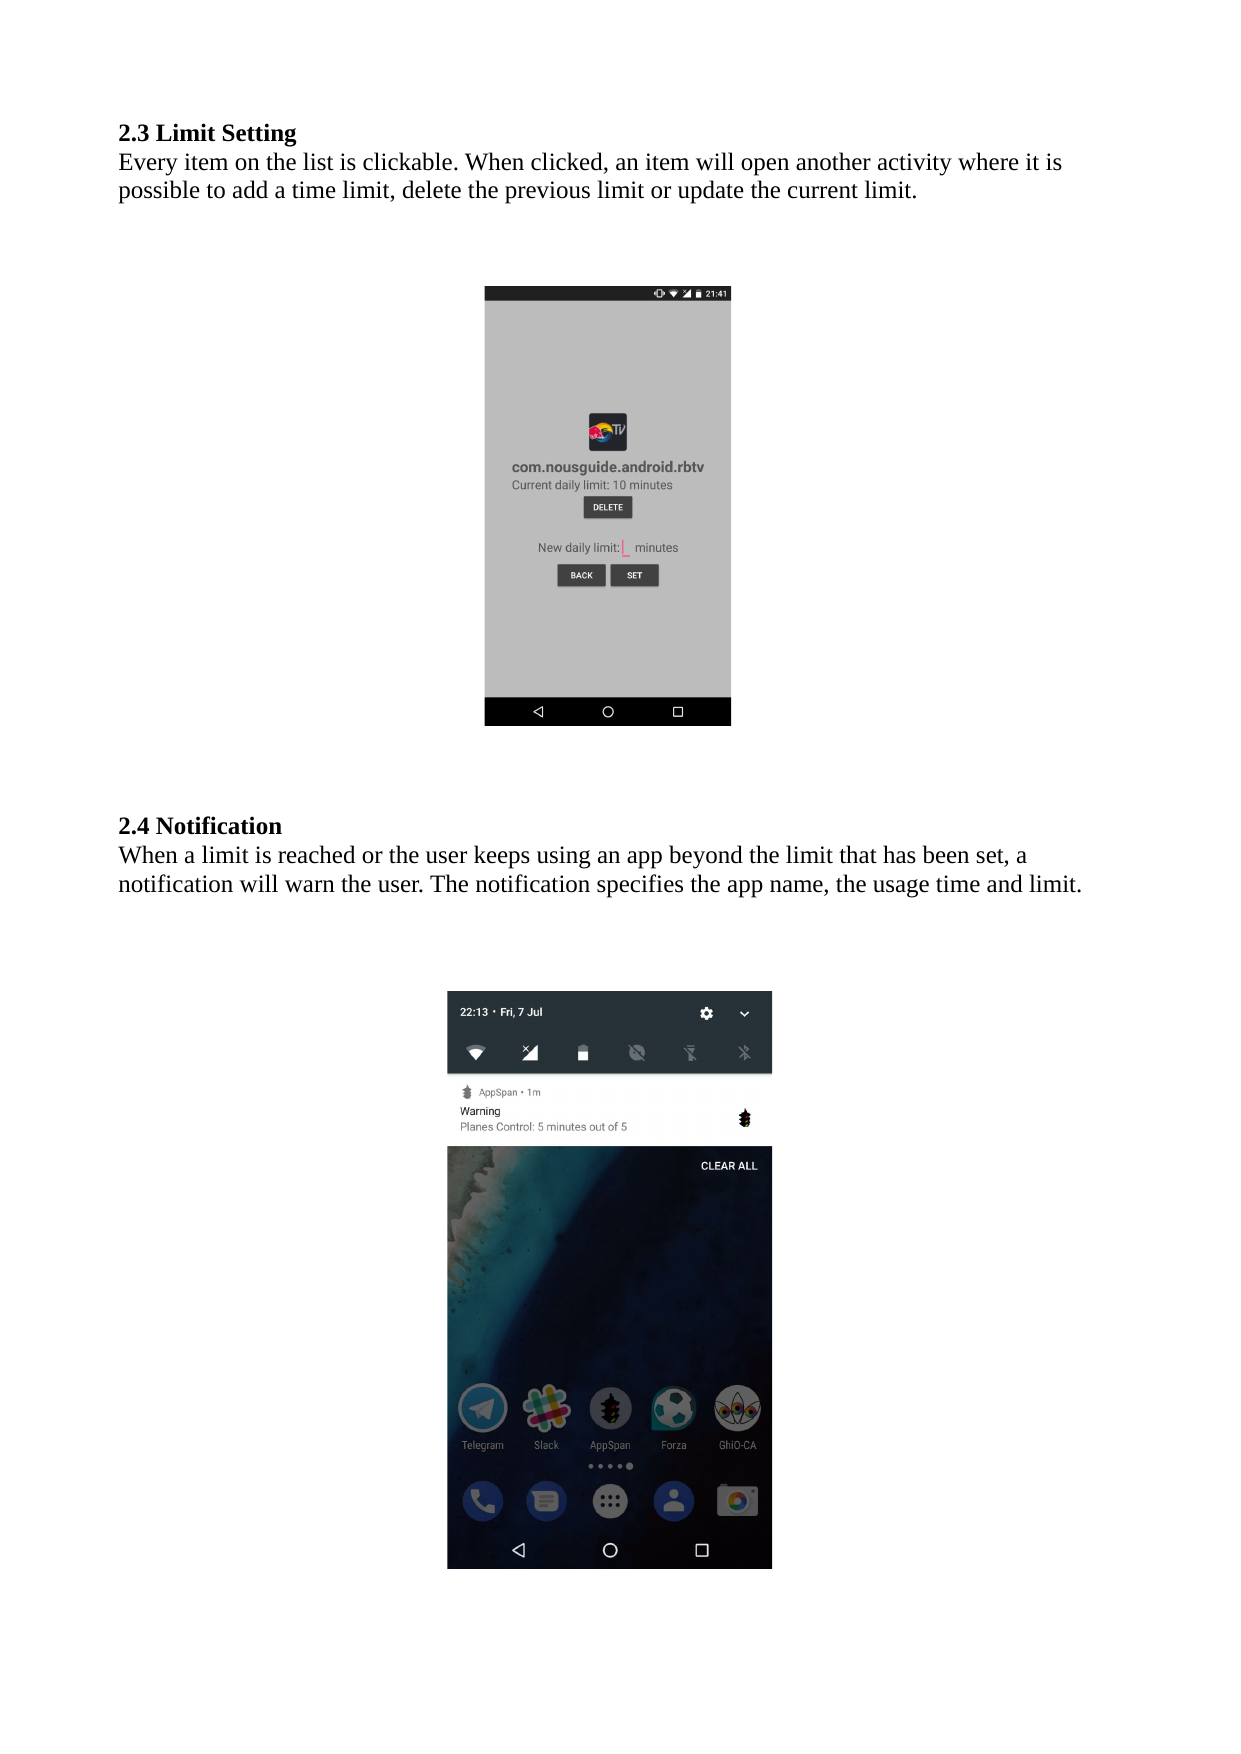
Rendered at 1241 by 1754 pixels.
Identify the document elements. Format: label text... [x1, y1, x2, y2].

picture [447, 991, 773, 1569]
text 2.4 Notification [118, 811, 1122, 840]
picture [484, 286, 732, 726]
text 2.3 Limit Setting [118, 118, 1122, 147]
text When a limit is reached or the user keeps using an app beyond the limit that has been set, a notification will warn the user. The notification specifies the app name, the usage time and limit. [118, 840, 1122, 898]
text Every item on the list is clickable. When clicked, an item will open another activity where it is possible to add a time limit, delete the previous limit or update the current limit. [118, 147, 1122, 204]
